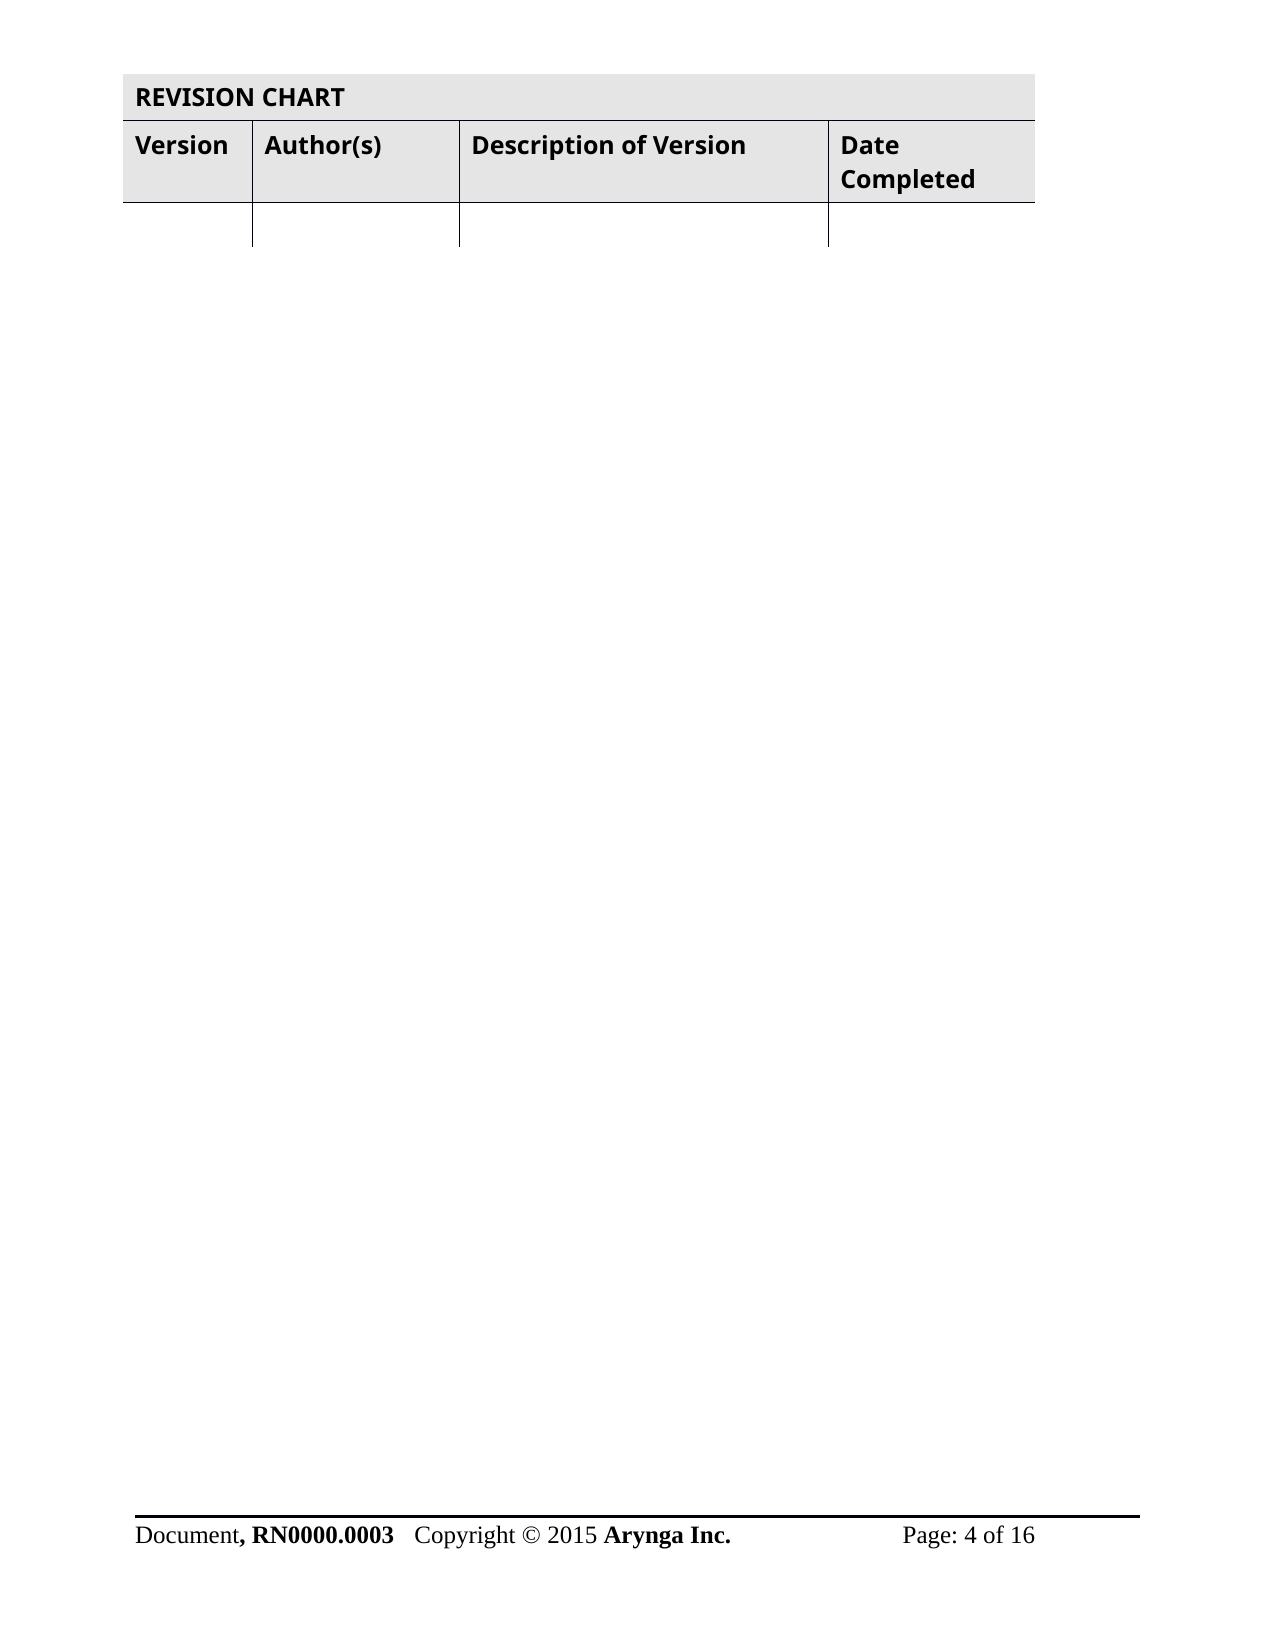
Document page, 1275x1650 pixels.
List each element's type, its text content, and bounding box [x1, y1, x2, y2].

table_cell Date Completed [829, 121, 1035, 202]
table_cell [123, 203, 252, 247]
table_cell Description of Version [460, 121, 828, 202]
table_cell [460, 203, 828, 247]
table_cell Version [123, 121, 252, 202]
table_cell Author(s) [253, 121, 459, 202]
table_cell [253, 203, 459, 247]
table_cell [829, 203, 1035, 247]
table_header REVISION CHART [123, 74, 1035, 120]
